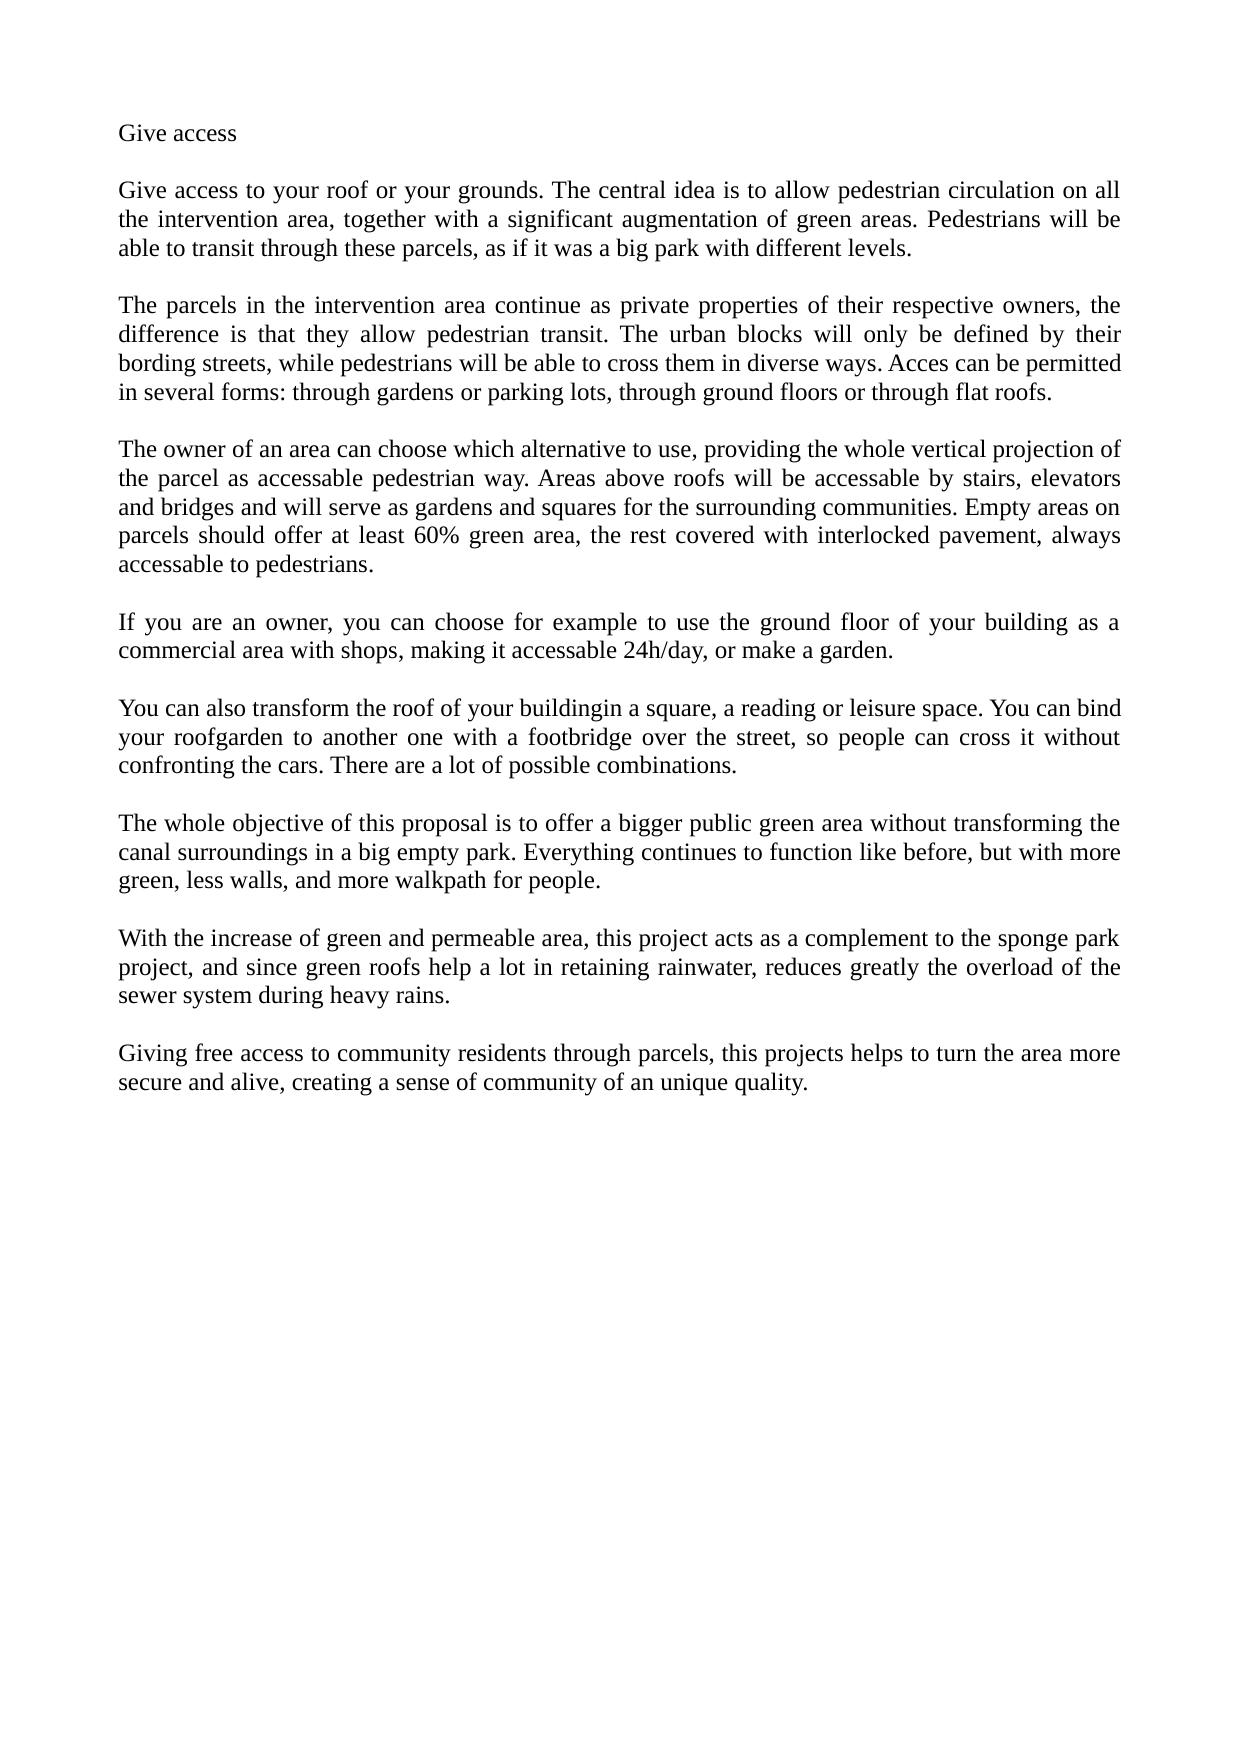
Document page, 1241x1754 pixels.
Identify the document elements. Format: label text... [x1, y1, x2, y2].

text Give access [118, 118, 1122, 147]
text Giving free access to community residents through parcels, this projects helps to turn the area more secure and alive, creating a sense of community of an unique quality. [118, 1038, 1122, 1096]
text If you are an owner, you can choose for example to use the ground floor of your building as a commercial area with shops, making it accessable 24h/day, or make a garden. [118, 607, 1122, 664]
text The owner of an area can choose which alternative to use, providing the whole vertical projection of the parcel as accessable pedestrian way. Areas above roofs will be accessable by stairs, elevators and bridges and will serve as gardens and squares for the surrounding communities. Empty areas on parcels should offer at least 60% green area, the rest covered with interlocked pavement, always accessable to pedestrians. [118, 434, 1122, 578]
text Give access to your roof or your grounds. The central idea is to allow pedestrian circulation on all the intervention area, together with a significant augmentation of green areas. Pedestrians will be able to transit through these parcels, as if it was a big park with different levels. [118, 176, 1122, 262]
text The whole objective of this proposal is to offer a bigger public green area without transforming the canal surroundings in a big empty park. Everything continues to function like before, but with more green, less walls, and more walkpath for people. [118, 808, 1122, 894]
text With the increase of green and permeable area, this project acts as a complement to the sponge park project, and since green roofs help a lot in retaining rainwater, reduces greatly the overload of the sewer system during heavy rains. [118, 923, 1122, 1009]
text The parcels in the intervention area continue as private properties of their respective owners, the difference is that they allow pedestrian transit. The urban blocks will only be defined by their bording streets, while pedestrians will be able to cross them in diverse ways. Acces can be permitted in several forms: through gardens or parking lots, through ground floors or through flat roofs. [118, 291, 1122, 406]
text You can also transform the roof of your buildingin a square, a reading or leisure space. You can bind your roofgarden to another one with a footbridge over the street, so people can cross it without confronting the cars. There are a lot of possible combinations. [118, 693, 1122, 779]
